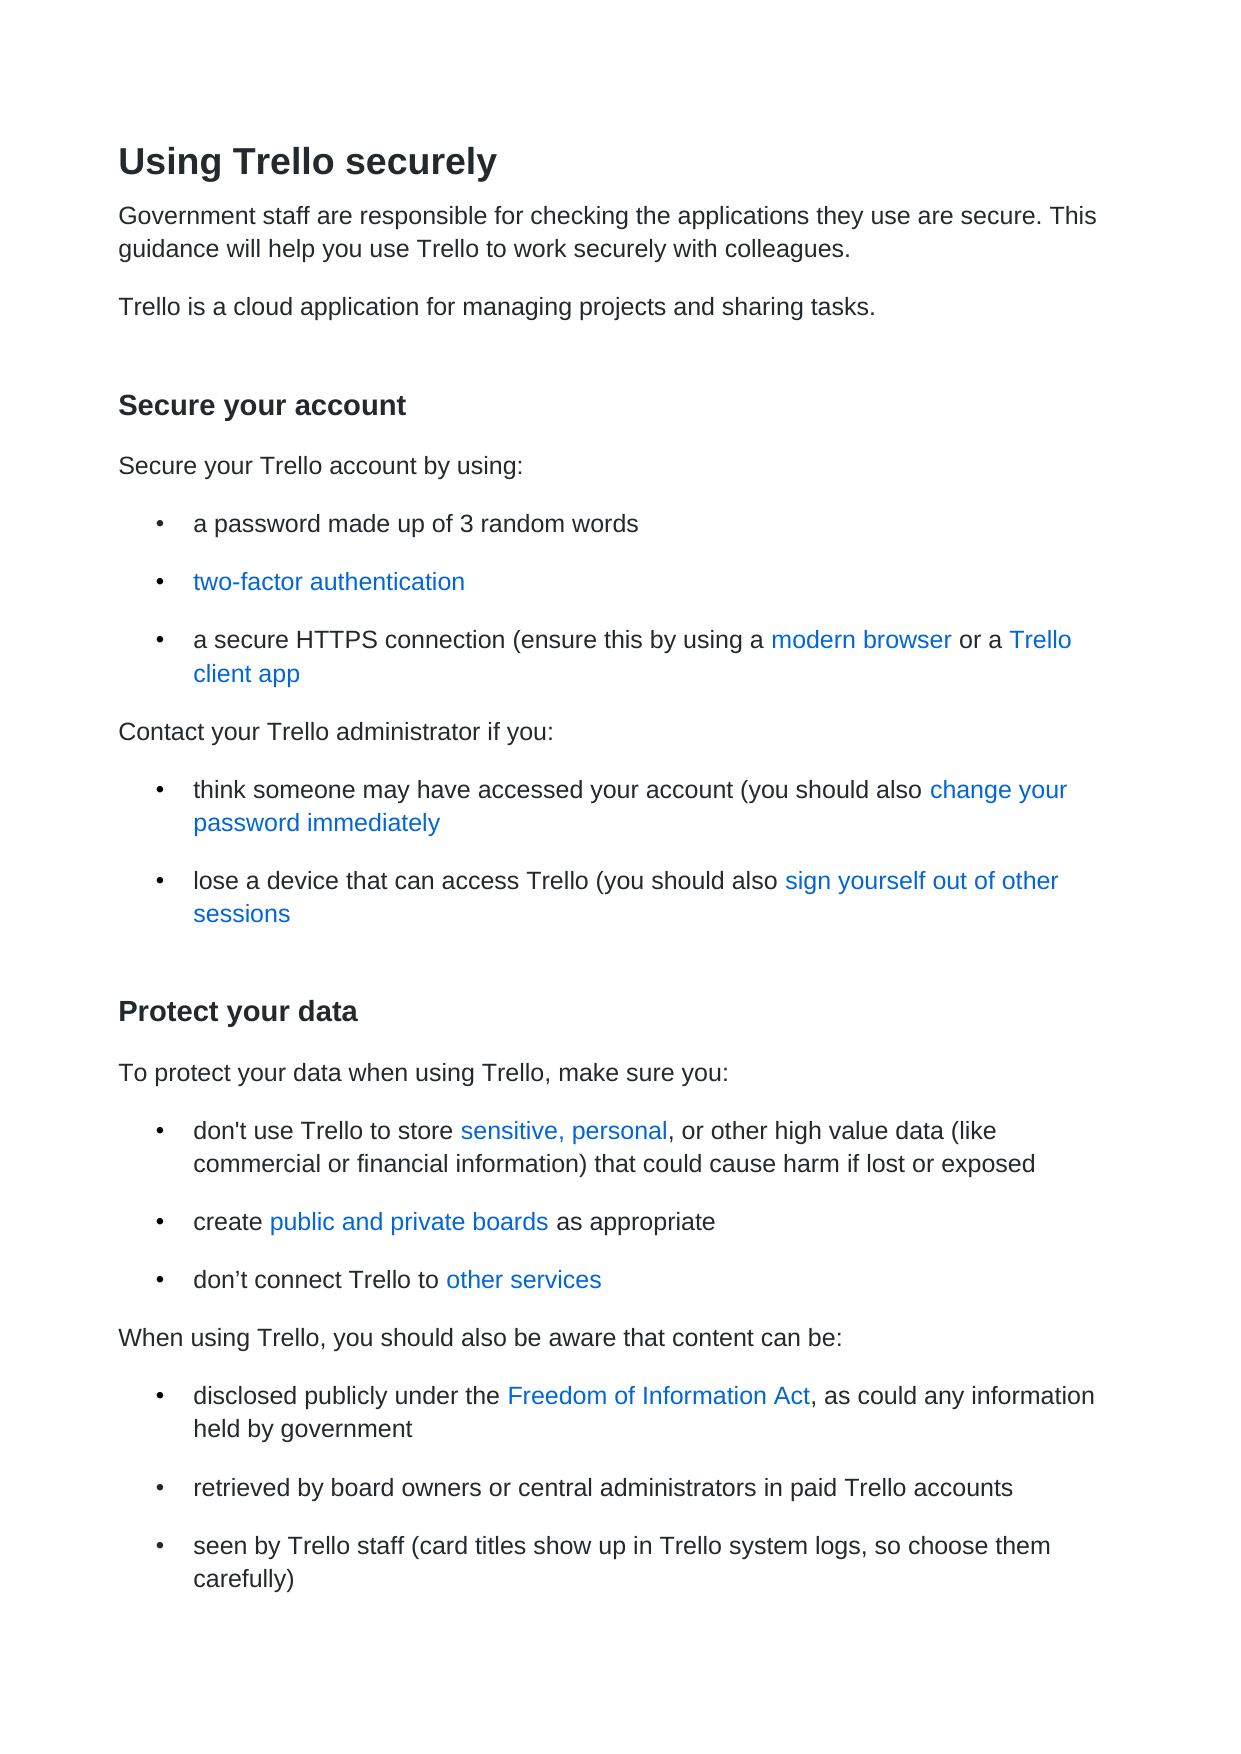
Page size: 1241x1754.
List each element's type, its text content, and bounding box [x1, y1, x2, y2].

list don't use Trello to store sensitive, personal, or other high value data (like commercial or financial information) that could cause harm if lost or exposed [156, 1116, 1122, 1178]
text When using Trello, you should also be aware that content can be: [118, 1323, 1122, 1352]
text Government staff are responsible for checking the applications they use are secure. This guidance will help you use Trello to work securely with colleagues. [118, 201, 1122, 263]
list retrieved by board owners or central administrators in paid Trello accounts [156, 1472, 1122, 1501]
list don’t connect Trello to other services [156, 1265, 1122, 1294]
text Contact your Trello administrator if you: [118, 717, 1122, 745]
subtitle Secure your account [118, 388, 1122, 421]
list a password made up of 3 random words [156, 509, 1122, 538]
subtitle Using Trello securely [118, 139, 1122, 182]
text Secure your Trello account by using: [118, 451, 1122, 480]
text To protect your data when using Trello, make sure you: [118, 1058, 1122, 1087]
text Trello is a cloud application for managing projects and sharing tasks. [118, 292, 1122, 321]
list seen by Trello staff (card titles show up in Trello system logs, so choose them carefully) [156, 1531, 1122, 1592]
list two-factor authentication [156, 567, 1122, 596]
list lose a device that can access Trello (you should also sign yourself out of other sessions [156, 866, 1122, 928]
subtitle Protect your data [118, 994, 1122, 1028]
list disclosed publicly under the Freedom of Information Act, as could any information held by government [156, 1381, 1122, 1443]
list a secure HTTPS connection (ensure this by using a modern browser or a Trello client app [156, 625, 1122, 687]
list create public and private boards as appropriate [156, 1207, 1122, 1236]
list think someone may have accessed your account (you should also change your password immediately [156, 774, 1122, 836]
